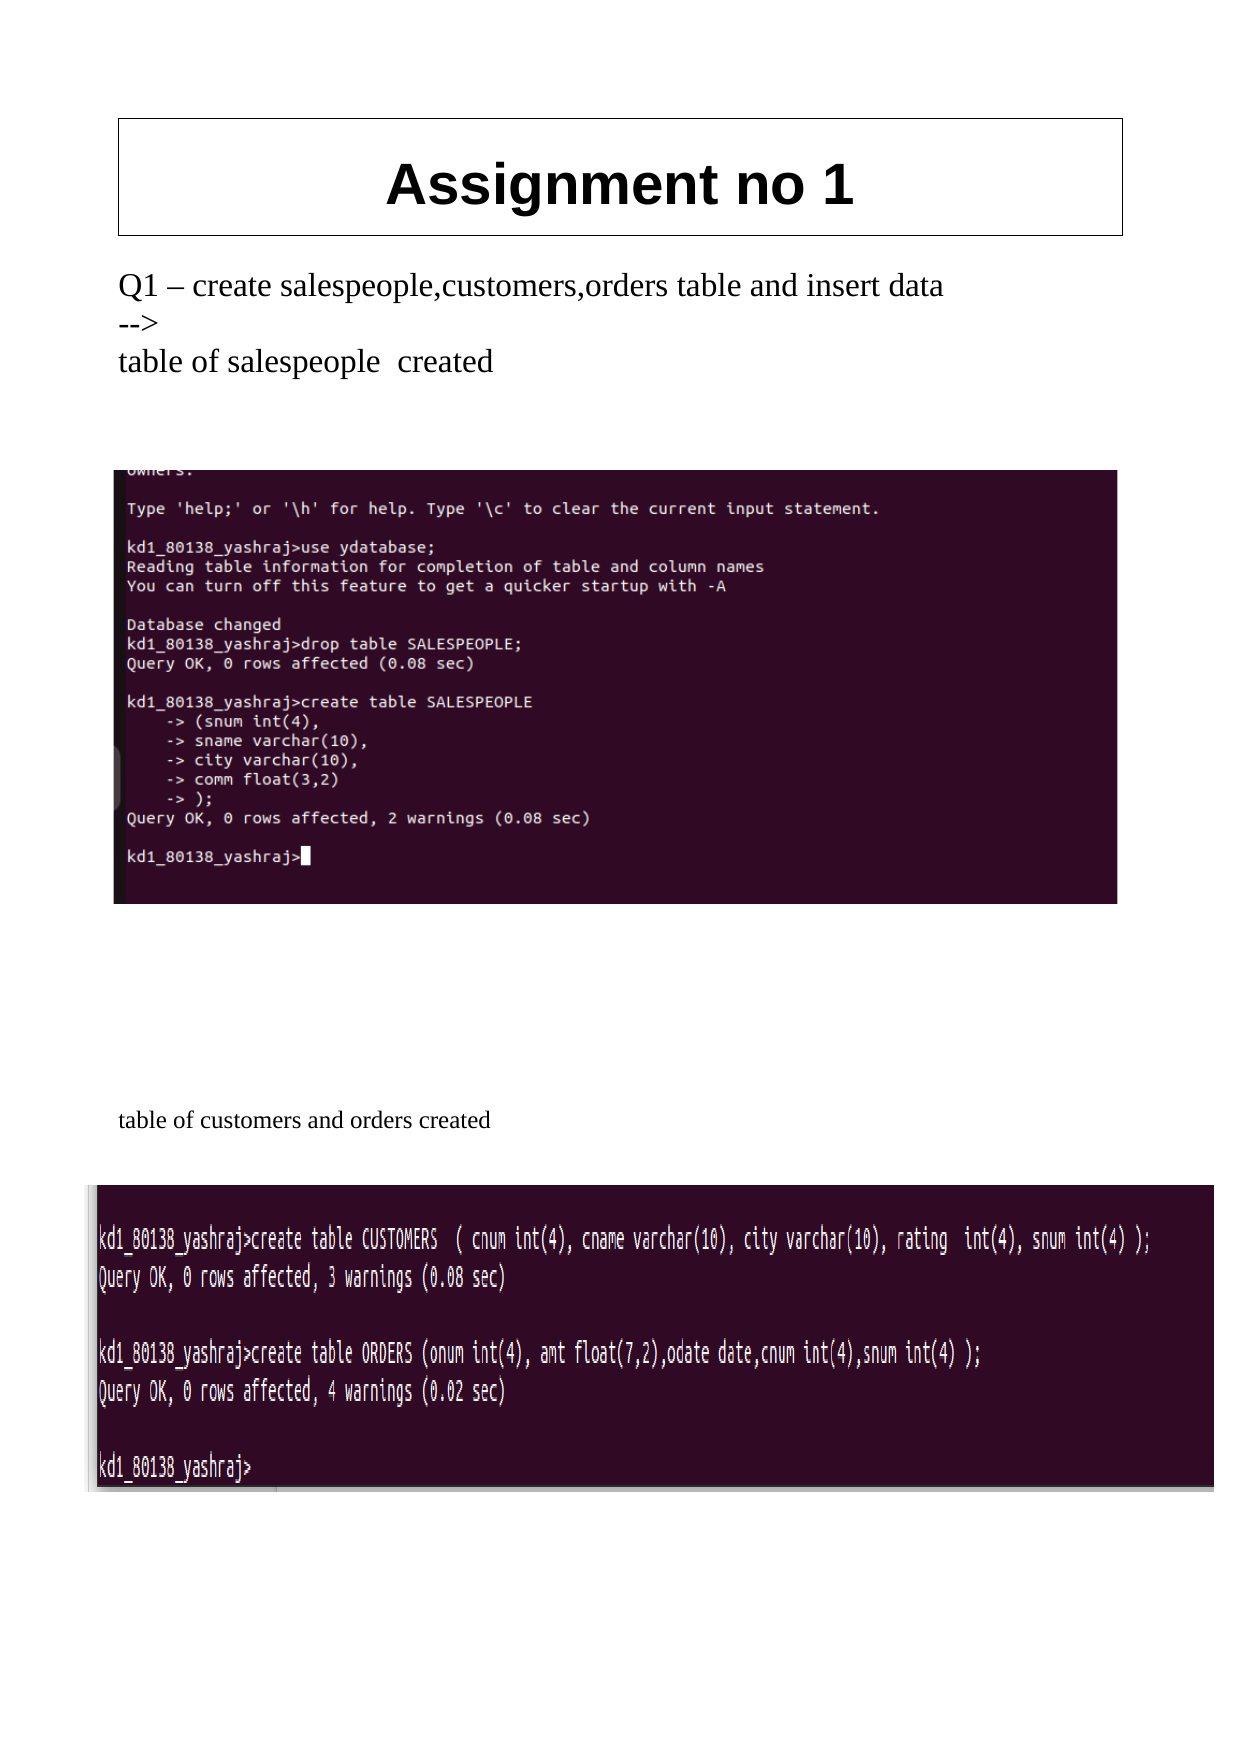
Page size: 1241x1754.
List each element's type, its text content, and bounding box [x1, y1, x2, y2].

text --> [118, 303, 1122, 342]
text table of customers and orders created [118, 1105, 1122, 1134]
table_header Assignment no 1 [119, 119, 1122, 235]
picture [113, 470, 1118, 904]
picture [84, 1185, 1214, 1492]
text Q1 – create salespeople,customers,orders table and insert data [118, 265, 1122, 303]
text table of salespeople created [118, 342, 1122, 380]
